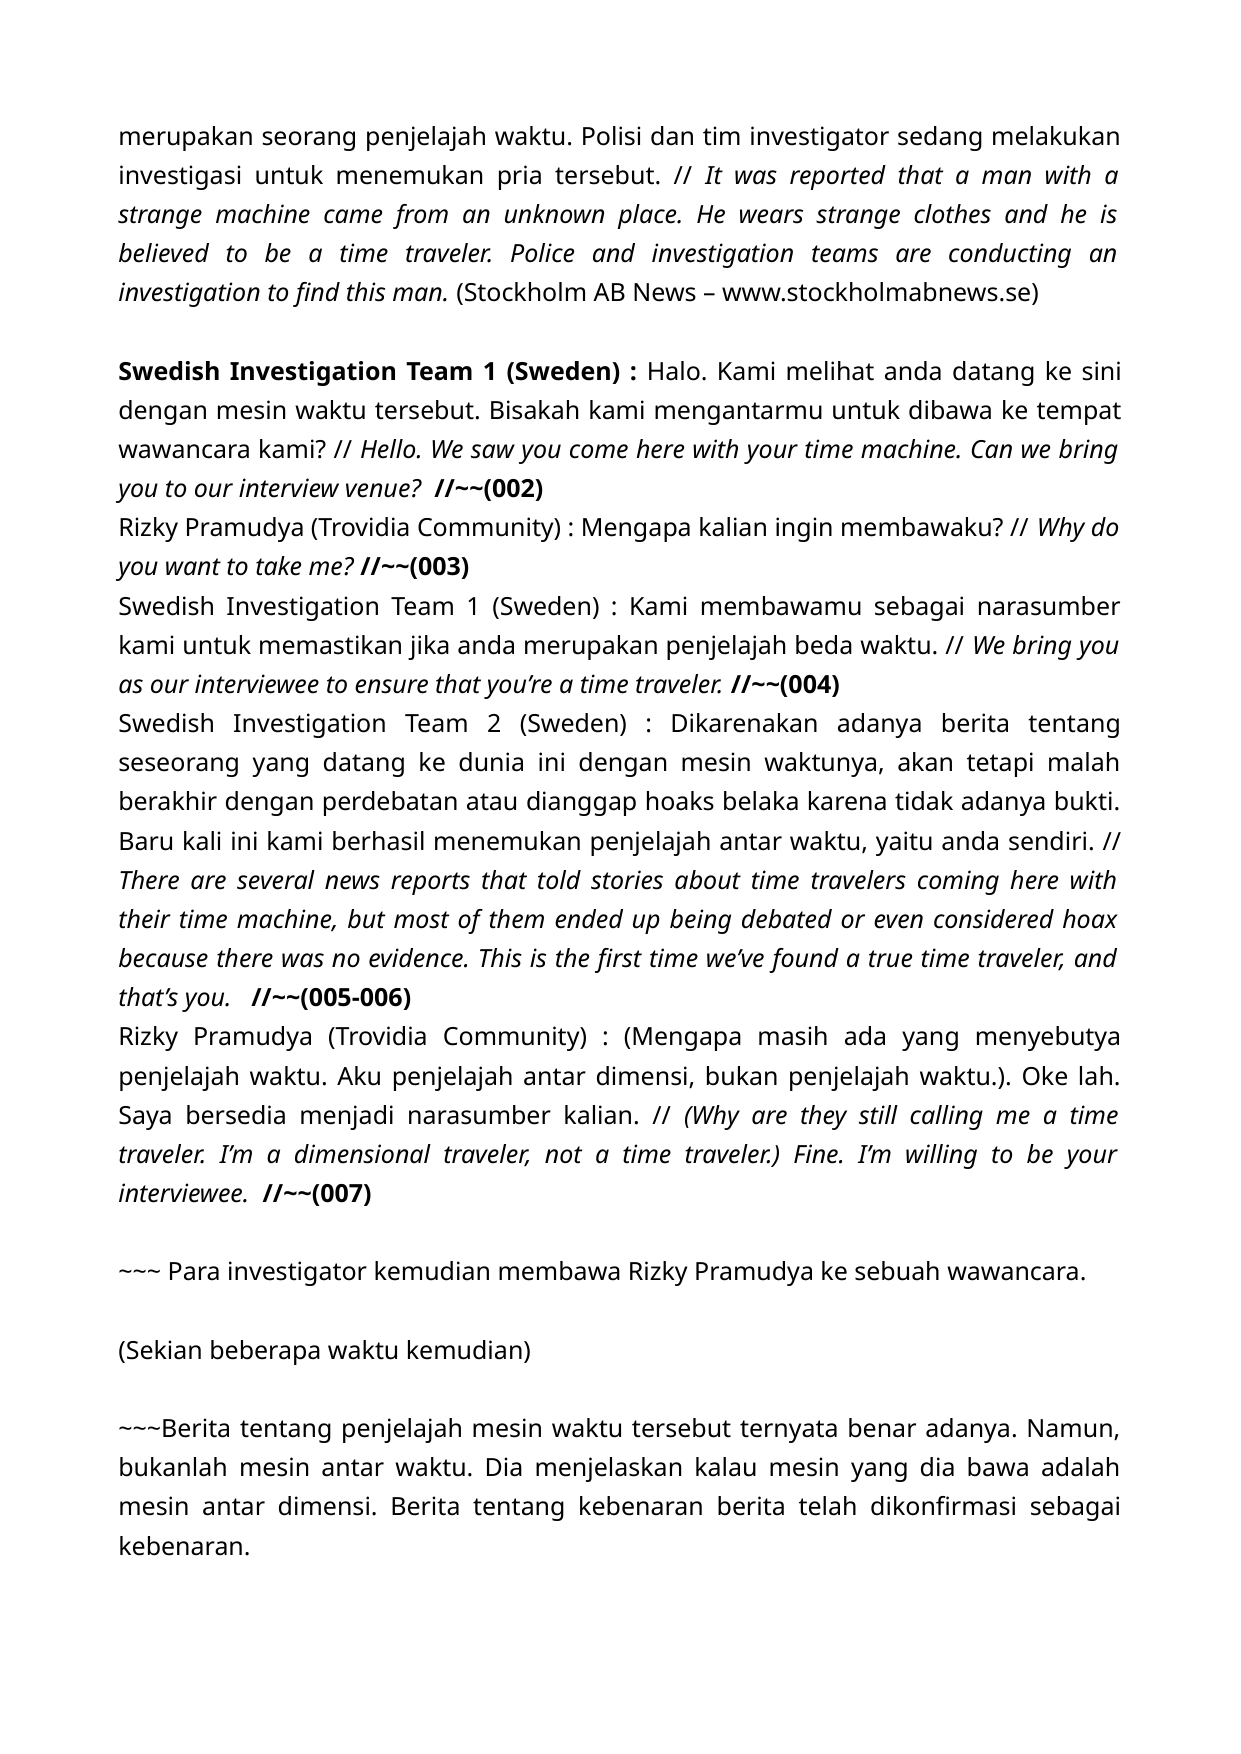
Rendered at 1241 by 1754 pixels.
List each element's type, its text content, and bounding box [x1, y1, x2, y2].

text merupakan seorang penjelajah waktu. Polisi dan tim investigator sedang melakukan investigasi untuk menemukan pria tersebut. // It was reported that a man with a strange machine came from an unknown place. He wears strange clothes and he is believed to be a time traveler. Police and investigation teams are conducting an investigation to find this man. (Stockholm AB News – www.stockholmabnews.se) [118, 118, 1122, 309]
text Rizky Pramudya (Trovidia Community) : Mengapa kalian ingin membawaku? // Why do you want to take me? //~~(003) [118, 510, 1122, 583]
text ~~~Berita tentang penjelajah mesin waktu tersebut ternyata benar adanya. Namun, bukanlah mesin antar waktu. Dia menjelaskan kalau mesin yang dia bawa adalah mesin antar dimensi. Berita tentang kebenaran berita telah dikonfirmasi sebagai kebenaran. [118, 1411, 1122, 1562]
text Swedish Investigation Team 1 (Sweden) : Kami membawamu sebagai narasumber kami untuk memastikan jika anda merupakan penjelajah beda waktu. // We bring you as our interviewee to ensure that you’re a time traveler. //~~(004) [118, 588, 1122, 701]
text Swedish Investigation Team 2 (Sweden) : Dikarenakan adanya berita tentang seseorang yang datang ke dunia ini dengan mesin waktunya, akan tetapi malah berakhir dengan perdebatan atau dianggap hoaks belaka karena tidak adanya bukti. Baru kali ini kami berhasil menemukan penjelajah antar waktu, yaitu anda sendiri. // There are several news reports that told stories about time travelers coming here with their time machine, but most of them ended up being debated or even considered hoax because there was no evidence. This is the first time we’ve found a true time traveler, and that’s you. //~~(005-006) [118, 706, 1122, 1014]
text (Sekian beberapa waktu kemudian) [118, 1332, 1122, 1366]
text Rizky Pramudya (Trovidia Community) : (Mengapa masih ada yang menyebutya penjelajah waktu. Aku penjelajah antar dimensi, bukan penjelajah waktu.). Oke lah. Saya bersedia menjadi narasumber kalian. // (Why are they still calling me a time traveler. I’m a dimensional traveler, not a time traveler.) Fine. I’m willing to be your interviewee. //~~(007) [118, 1019, 1122, 1210]
text ~~~ Para investigator kemudian membawa Rizky Pramudya ke sebuah wawancara. [118, 1254, 1122, 1288]
text Swedish Investigation Team 1 (Sweden) : Halo. Kami melihat anda datang ke sini dengan mesin waktu tersebut. Bisakah kami mengantarmu untuk dibawa ke tempat wawancara kami? // Hello. We saw you come here with your time machine. Can we bring you to our interview venue? //~~(002) [118, 353, 1122, 505]
